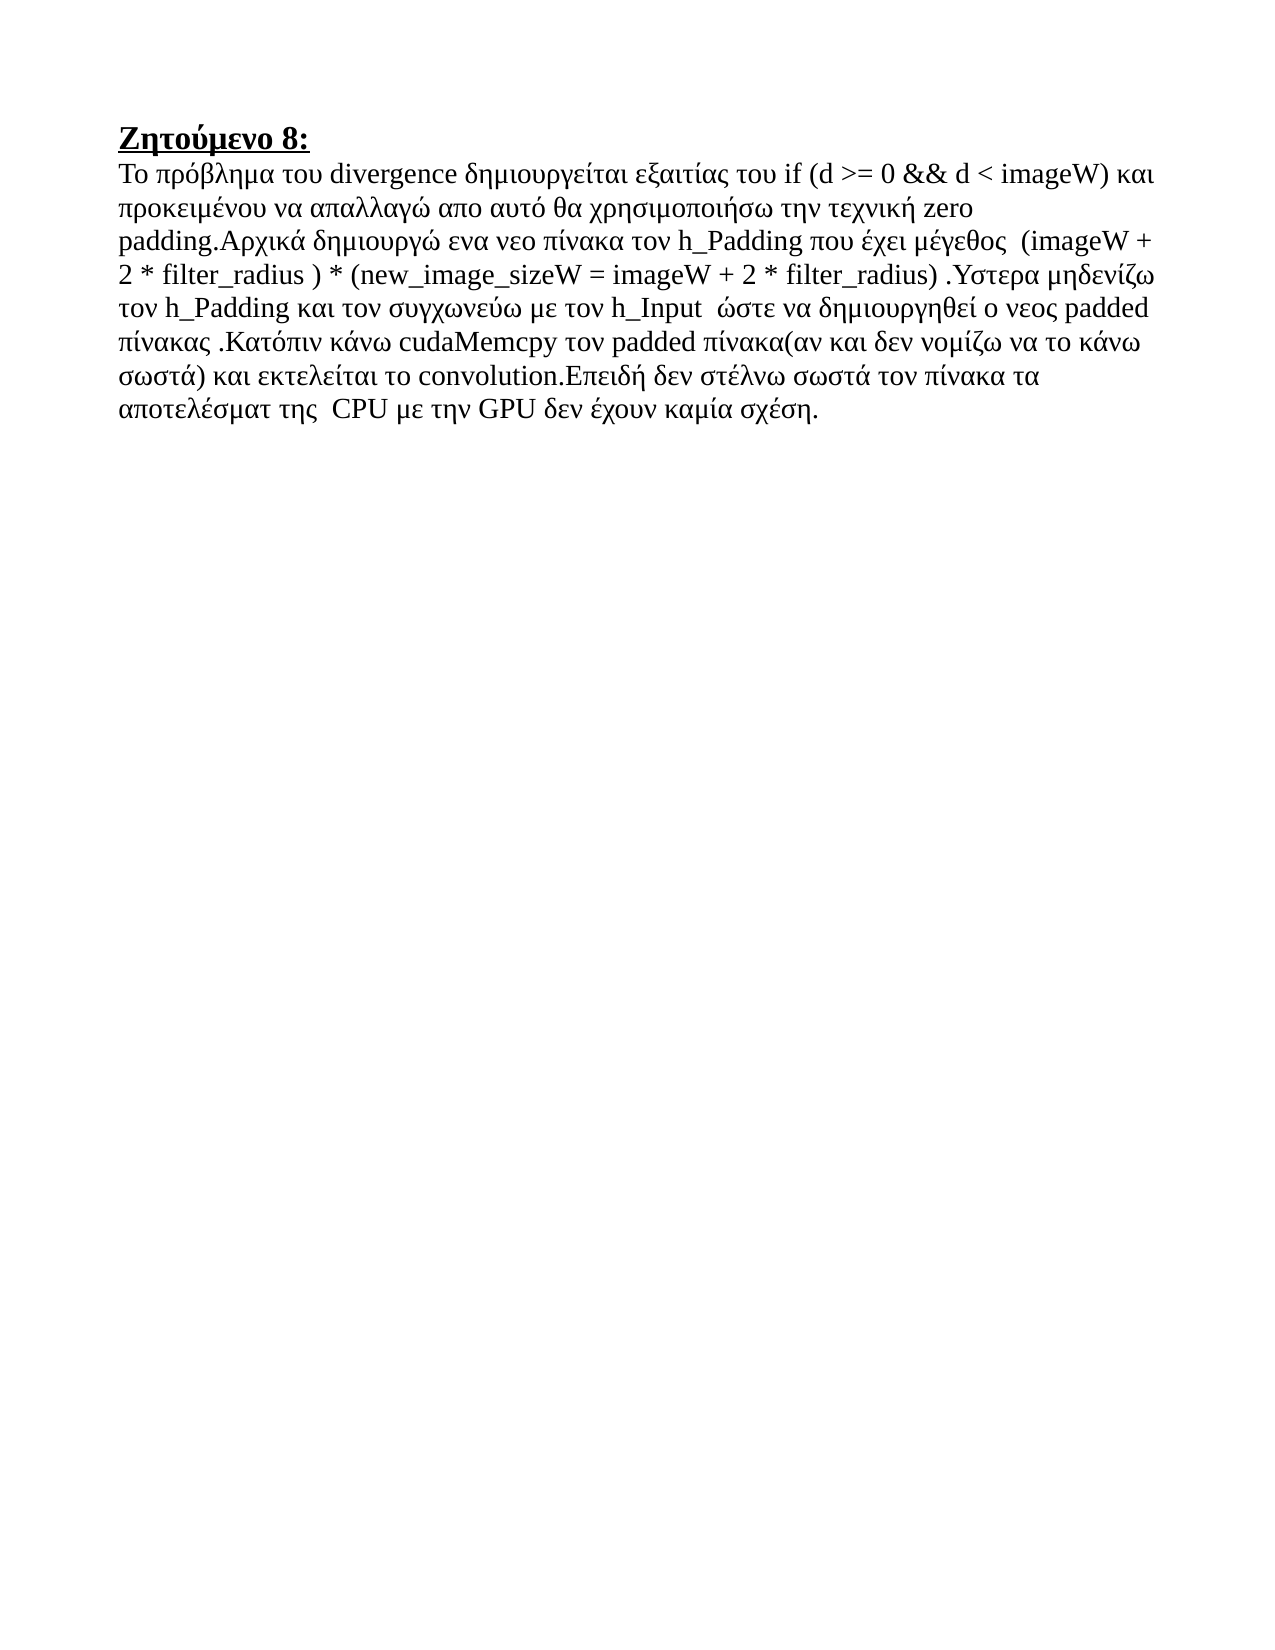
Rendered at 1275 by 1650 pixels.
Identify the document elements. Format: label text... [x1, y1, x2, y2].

text Zητούμενο 8: [118, 118, 1157, 156]
text To πρόβλημα του divergence δημιουργείται εξαιτίας του if (d >= 0 && d < imageW) και προκειμένου να απαλλαγώ απο αυτό θα χρησιμοποιήσω την τεχνική zero padding.Αρχικά δημιουργώ ενα νεο πίνακα τον h_Padding που έχει μέγεθος (imageW + 2 * filter_radius ) * (new_image_sizeW = imageW + 2 * filter_radius) .Υστερα μηδενίζω τον h_Padding και τον συγχωνεύω με τον h_Input ώστε να δημιουργηθεί ο νεος padded πίνακας .Κατόπιν κάνω cudaMemcpy τον padded πίνακα(αν και δεν νομίζω να το κάνω σωστά) και εκτελείται το convolution.Επειδή δεν στέλνω σωστά τον πίνακα τα αποτελέσματ της CPU με την GPU δεν έχουν καμία σχέση. [118, 156, 1157, 425]
